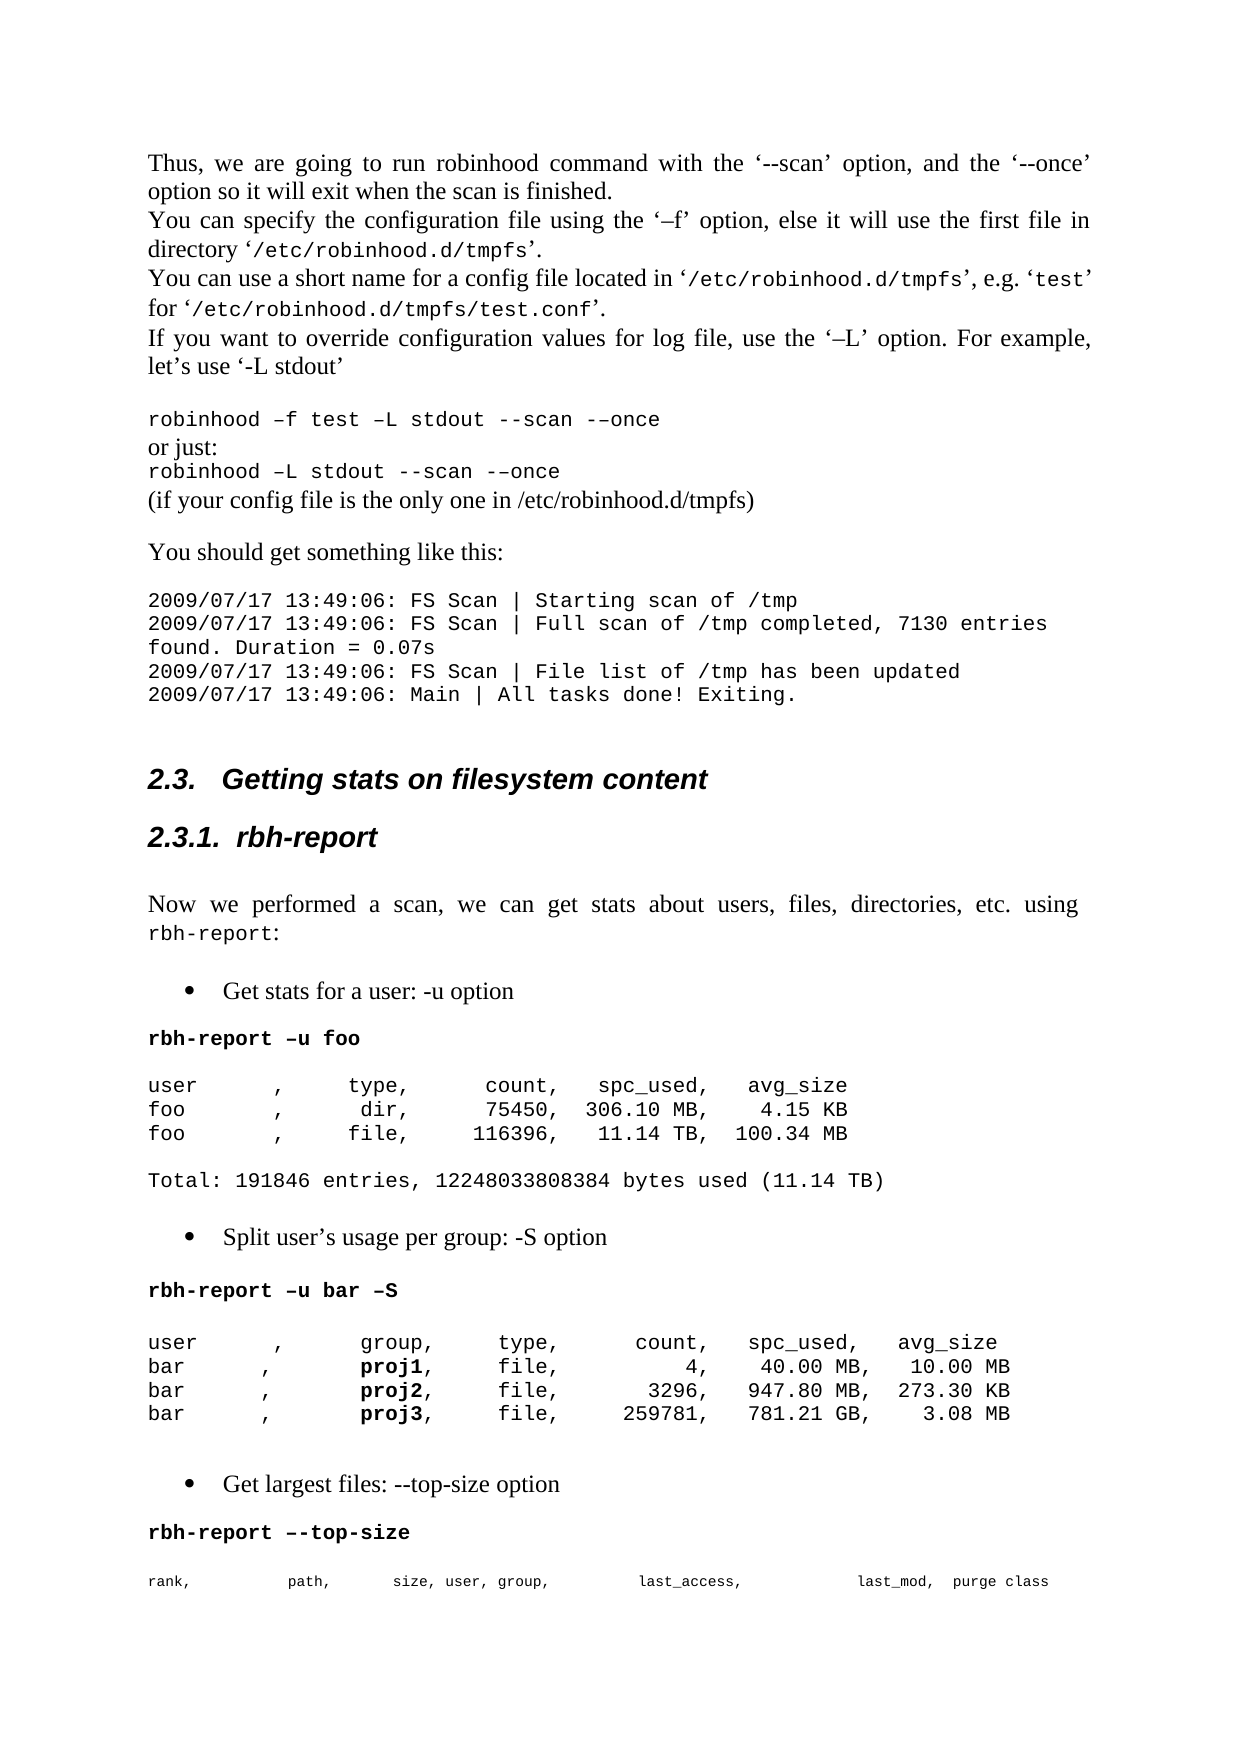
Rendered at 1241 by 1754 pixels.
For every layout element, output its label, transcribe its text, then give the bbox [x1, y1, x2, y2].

text bar , proj3, file, 259781, 781.21 GB, 3.08 MB [148, 1403, 1093, 1427]
text 2009/07/17 13:49:06: FS Scan | Starting scan of /tmp [148, 590, 1093, 613]
subtitle rbh-report [148, 820, 1093, 854]
text robinhood –f test –L stdout --scan -–once [148, 409, 1093, 432]
text 2009/07/17 13:49:06: Main | All tasks done! Exiting. [148, 684, 1093, 708]
text 2009/07/17 13:49:06: FS Scan | File list of /tmp has been updated [148, 661, 1093, 684]
subtitle Getting stats on filesystem content [148, 762, 1093, 795]
text You can use a short name for a config file located in ‘/etc/robinhood.d/tmpfs’, e.g. ‘test’ for ‘/etc/robinhood.d/tmpfs/test.conf’. [148, 263, 1093, 323]
text or just: [148, 432, 1093, 461]
text 2009/07/17 13:49:06: FS Scan | Full scan of /tmp completed, 7130 entries found. Duration = 0.07s [148, 613, 1093, 661]
text Now we performed a scan, we can get stats about users, files, directories, etc. using rbh-report: [148, 889, 1093, 947]
text You should get something like this: [148, 537, 1093, 566]
text foo , dir, 75450, 306.10 MB, 4.15 KB [148, 1099, 1093, 1123]
text rbh-report –u bar –S user , group, type, count, spc_used, avg_size bar , proj1, file, 4, 40.00 MB, 10.00 MB [148, 1251, 1093, 1380]
text bar , proj2, file, 3296, 947.80 MB, 273.30 KB [148, 1380, 1093, 1403]
text rank, path, size, user, group, last_access, last_mod, purge class [148, 1574, 1093, 1591]
list Get largest files: --top-size option [185, 1469, 1093, 1498]
text Thus, we are going to run robinhood command with the ‘--scan’ option, and the ‘--once’ option so it will exit when the scan is finished. [148, 148, 1093, 205]
text (if your config file is the only one in /etc/robinhood.d/tmpfs) [148, 485, 1093, 514]
text If you want to override configuration values for log file, use the ‘–L’ option. For example, let’s use ‘-L stdout’ [148, 323, 1093, 380]
text Total: 191846 entries, 12248033808384 bytes used (11.14 TB) [148, 1170, 1093, 1222]
list Get stats for a user: -u option [185, 976, 1093, 1004]
text You can specify the configuration file using the ‘–f’ option, else it will use the first file in directory ‘/etc/robinhood.d/tmpfs’. [148, 205, 1093, 263]
text rbh-report –u foo user , type, count, spc_used, avg_size [148, 1028, 1093, 1099]
text rbh-report –-top-size [148, 1522, 1093, 1546]
text foo , file, 116396, 11.14 TB, 100.34 MB [148, 1123, 1093, 1146]
text robinhood –L stdout --scan -–once [148, 461, 1093, 485]
list Split user’s usage per group: -S option [185, 1222, 1093, 1251]
